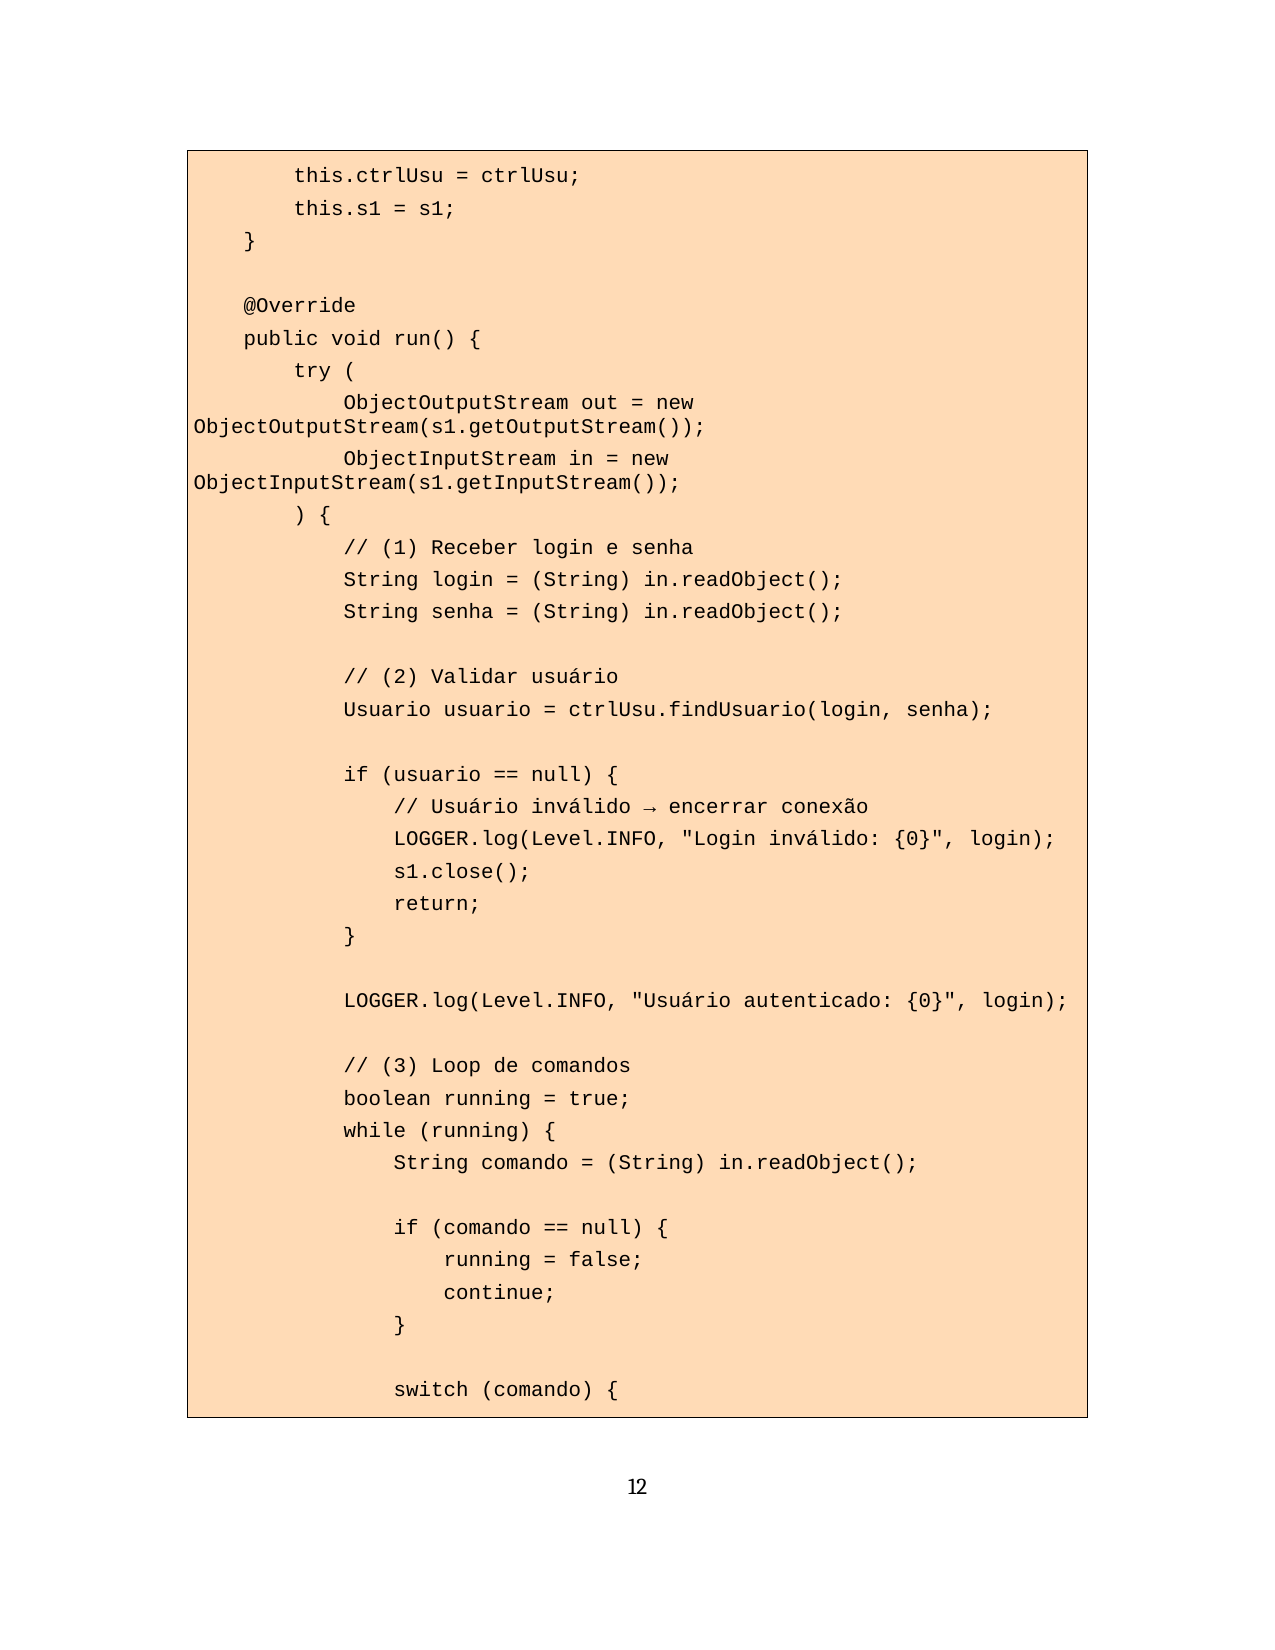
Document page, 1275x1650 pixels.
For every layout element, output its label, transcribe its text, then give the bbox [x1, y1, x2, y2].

table_header this.ctrlUsu = ctrlUsu; this.s1 = s1; } @Override public void run() { try ( ObjectOutputStream out = new ObjectOutputStream(s1.getOutputStream()); ObjectInputStream in = new ObjectInputStream(s1.getInputStream()); ) { // (1) Receber login e senha String login = (String) in.readObject(); String senha = (String) in.readObject(); // (2) Validar usuário Usuario usuario = ctrlUsu.findUsuario(login, senha); if (usuario == null) { // Usuário inválido → encerrar conexão LOGGER.log(Level.INFO, "Login inválido: {0}", login); s1.close(); return; } LOGGER.log(Level.INFO, "Usuário autenticado: {0}", login); // (3) Loop de comandos boolean running = true; while (running) { String comando = (String) in.readObject(); if (comando == null) { running = false; continue; } switch (comando) { [188, 151, 1087, 1417]
